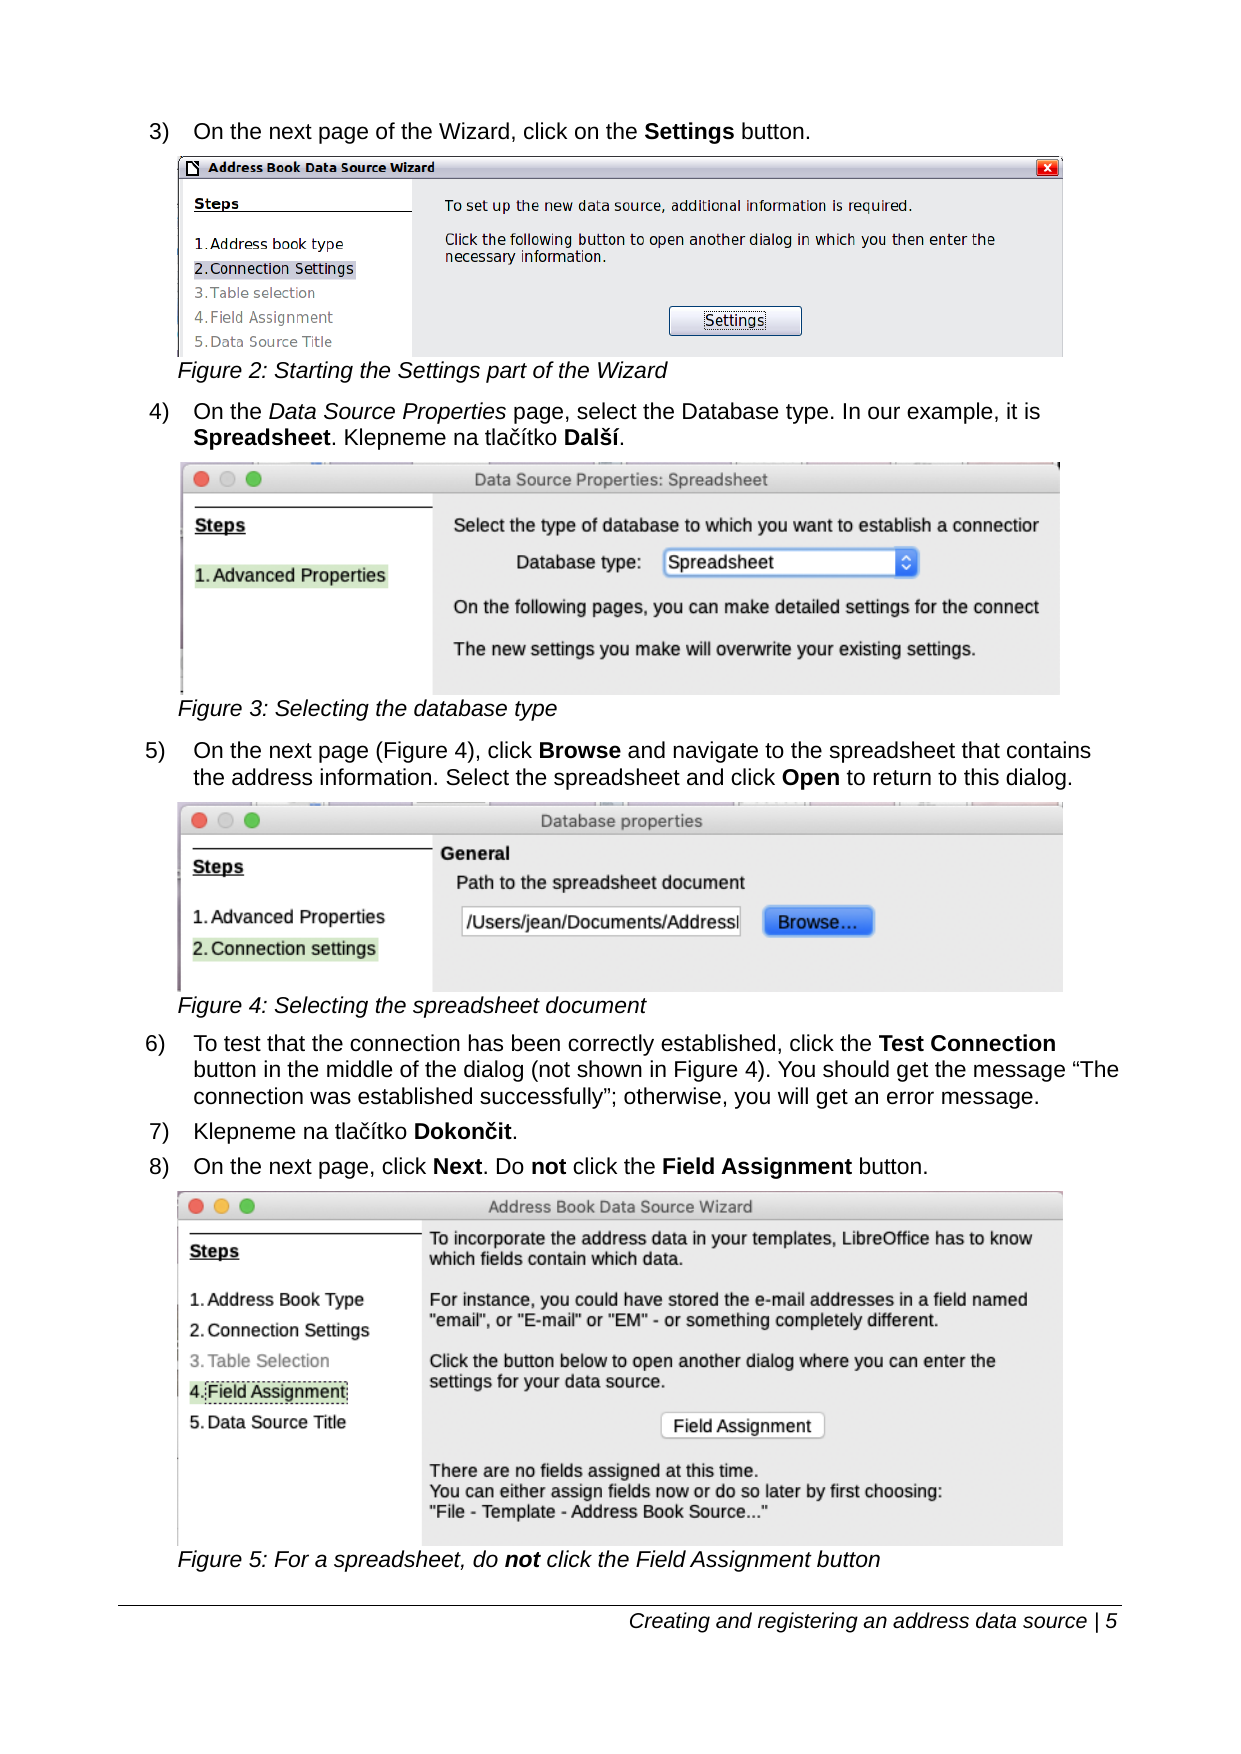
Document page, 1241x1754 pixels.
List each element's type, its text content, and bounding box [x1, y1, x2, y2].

picture [177, 1191, 1063, 1546]
picture [177, 156, 1063, 357]
list On the next page, click Next. Do not click the Field Assignment button. [169, 1153, 1122, 1179]
list On the Data Source Properties page, select the Database type. In our example, it is Spreadsheet. Klepneme na tlačítko Další. [169, 398, 1122, 451]
picture [177, 802, 1063, 992]
text Figure 2: Starting the Settings part of the Wizard [177, 357, 1063, 383]
list To test that the connection has been correctly established, click the Test Connection button in the middle of the dialog (not shown in Figure 4). You should get the message “The connection was established successfully”; otherwise, you will get an error message. [165, 1030, 1122, 1109]
text Figure 3: Selecting the database type [178, 462, 1062, 721]
list On the next page of the Wizard, click on the Settings button. [169, 118, 1122, 144]
text Figure 5: For a spreadsheet, do not click the Field Assignment button [177, 1546, 1063, 1572]
picture [180, 462, 1060, 695]
list On the next page (Figure 4), click Browse and navigate to the spreadsheet that contains the address information. Select the spreadsheet and click Open to return to this dialog. [165, 737, 1122, 790]
text Figure 4: Selecting the spreadsheet document [177, 992, 1063, 1018]
list Klepneme na tlačítko Dokončit. [169, 1118, 1122, 1144]
